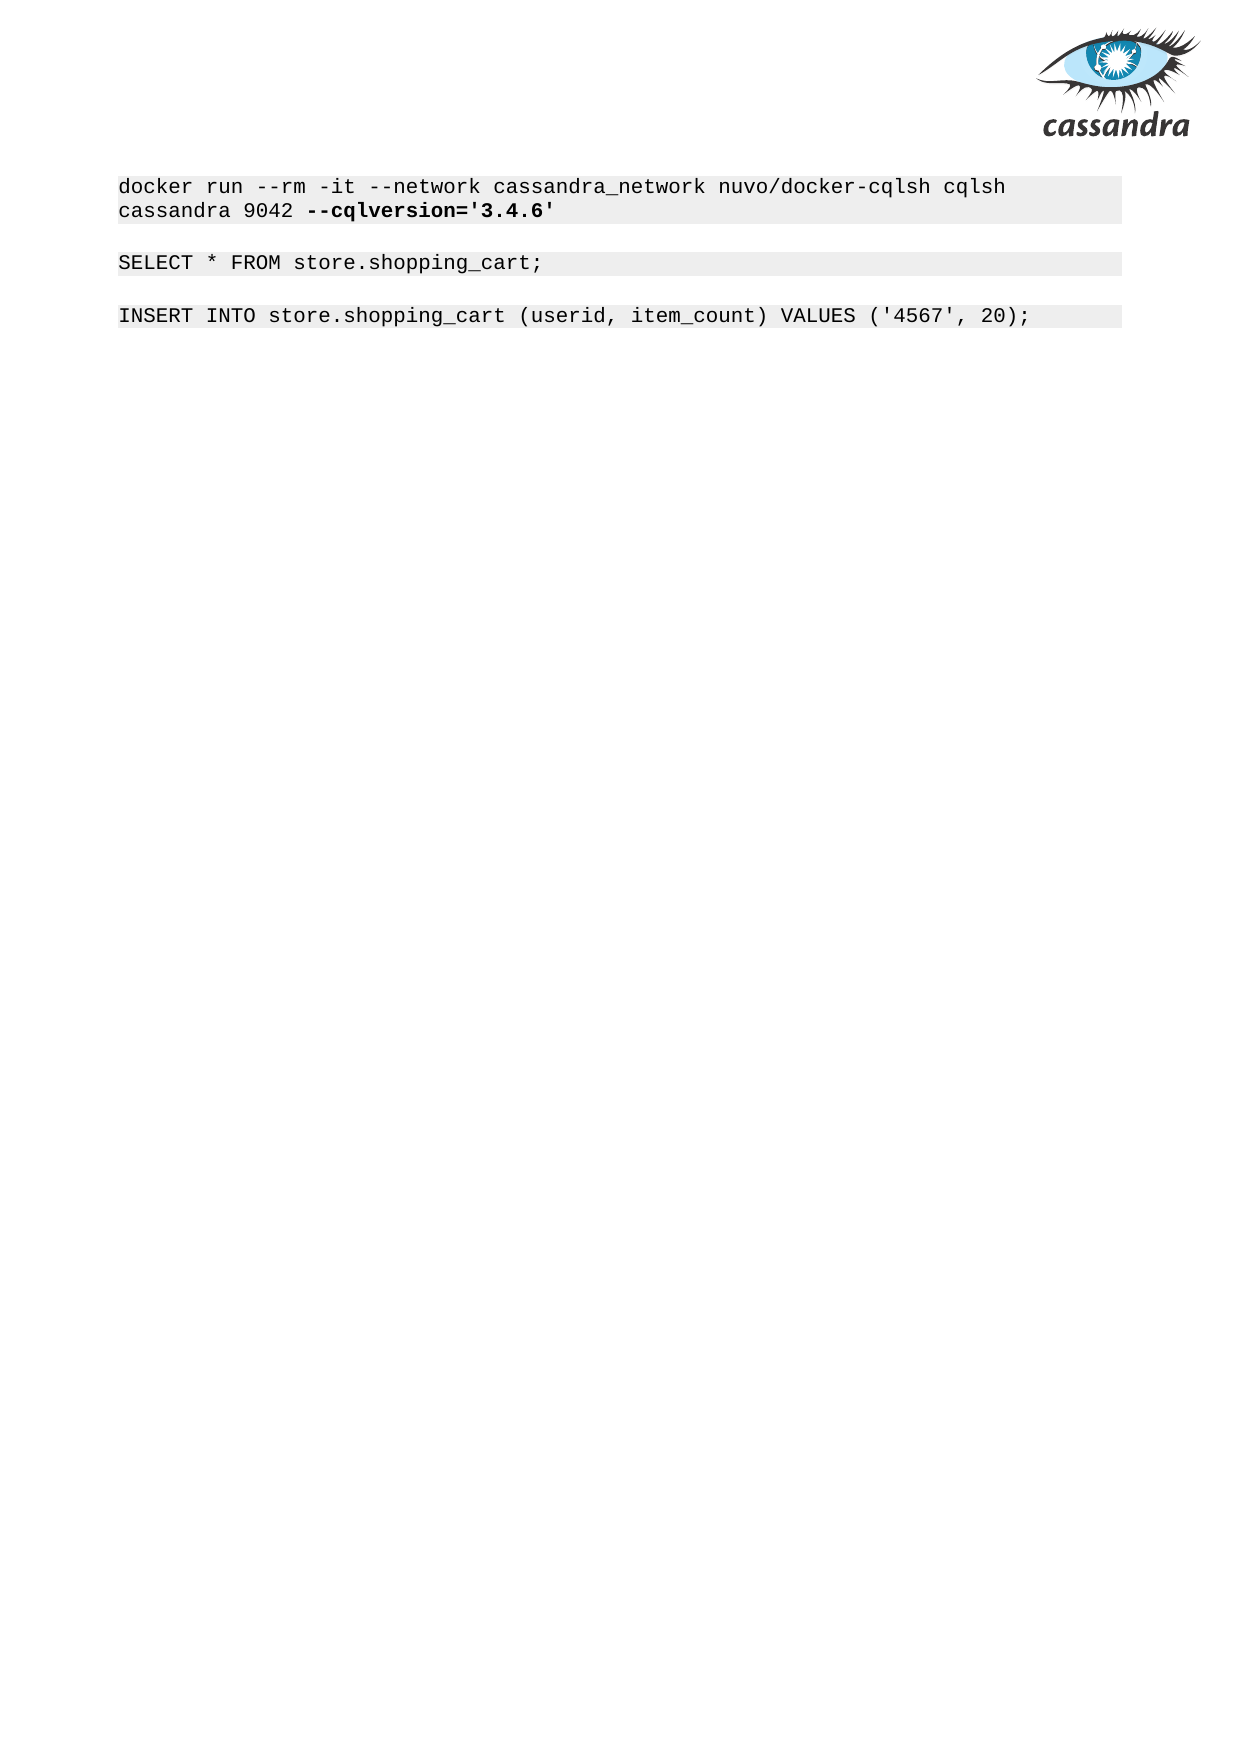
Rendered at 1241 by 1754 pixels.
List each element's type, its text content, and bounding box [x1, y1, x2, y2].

text SELECT * FROM store.shopping_cart; [118, 252, 1122, 276]
text INSERT INTO store.shopping_cart (userid, item_count) VALUES ('4567', 20); [118, 305, 1122, 328]
text docker run --rm -it --network cassandra_network nuvo/docker-cqlsh cqlsh cassandra 9042 --cqlversion='3.4.6' [118, 176, 1122, 224]
